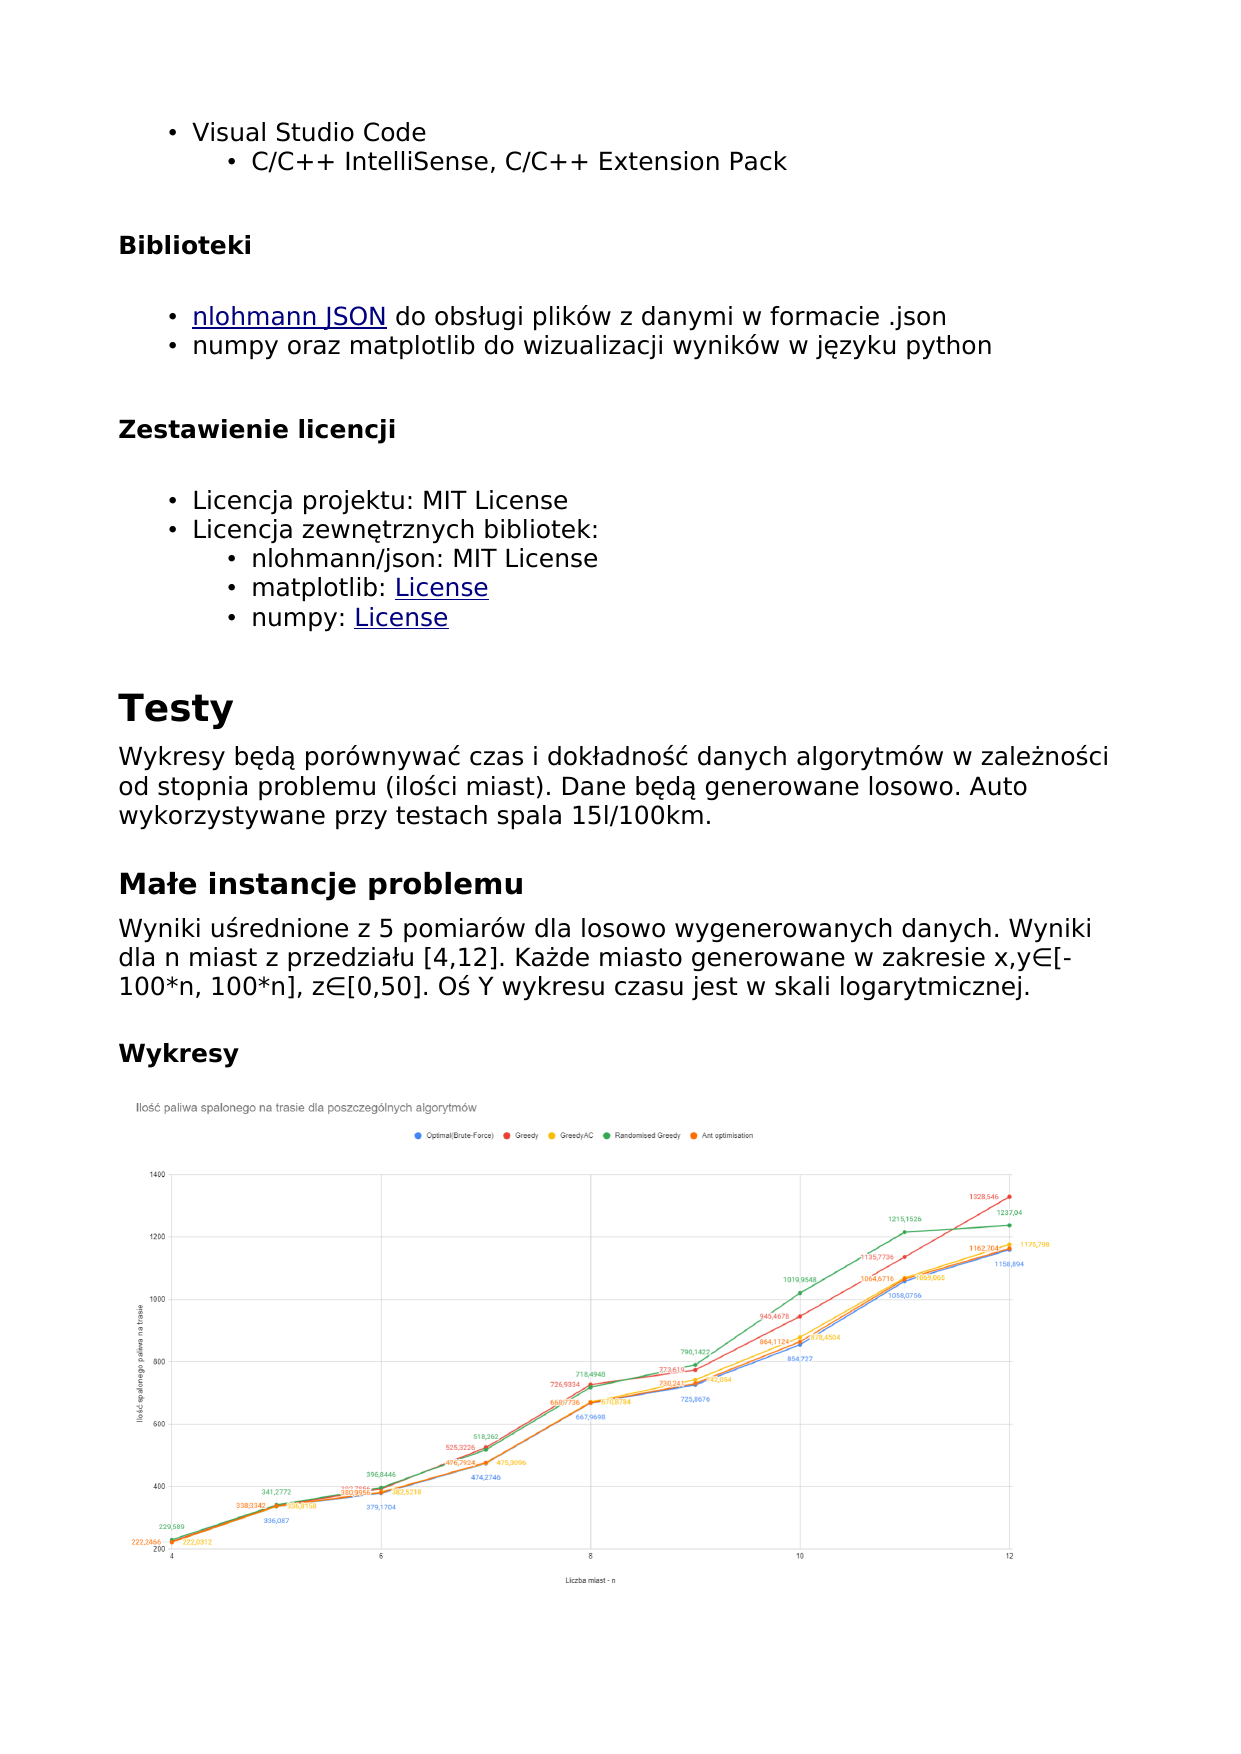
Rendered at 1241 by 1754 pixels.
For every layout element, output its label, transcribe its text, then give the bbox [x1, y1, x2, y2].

subtitle Testy [118, 686, 1122, 730]
text Wykresy będą porównywać czas i dokładność danych algorytmów w zależności od stopnia problemu (ilości miast). Dane będą generowane losowo. Auto wykorzystywane przy testach spala 15l/100km. [118, 742, 1122, 830]
list Licencja projektu: MIT License [177, 486, 1122, 515]
subtitle Biblioteki [118, 231, 1122, 260]
list C/C++ IntelliSense, C/C++ Extension Pack [236, 147, 1122, 176]
subtitle Zestawienie licencji [118, 415, 1122, 444]
list numpy oraz matplotlib do wizualizacji wyników w języku python [177, 331, 1122, 360]
subtitle Wykresy [118, 1039, 1122, 1068]
text Wyniki uśrednione z 5 pomiarów dla losowo wygenerowanych danych. Wyniki dla n miast z przedziału [4,12]. Każde miasto generowane w zakresie x,y∈[-100*n, 100*n], z∈[0,50]. Oś Y wykresu czasu jest w skali logarytmicznej. [118, 914, 1122, 1001]
list numpy: License [236, 603, 1122, 632]
list nlohmann/json: MIT License [236, 544, 1122, 573]
list matplotlib: License [236, 573, 1122, 603]
subtitle Małe instancje problemu [118, 867, 1122, 901]
picture [118, 1080, 1056, 1607]
list Licencja zewnętrznych bibliotek: [177, 515, 1122, 544]
list Visual Studio Code [177, 118, 1122, 147]
list nlohmann JSON do obsługi plików z danymi w formacie .json [177, 302, 1122, 331]
